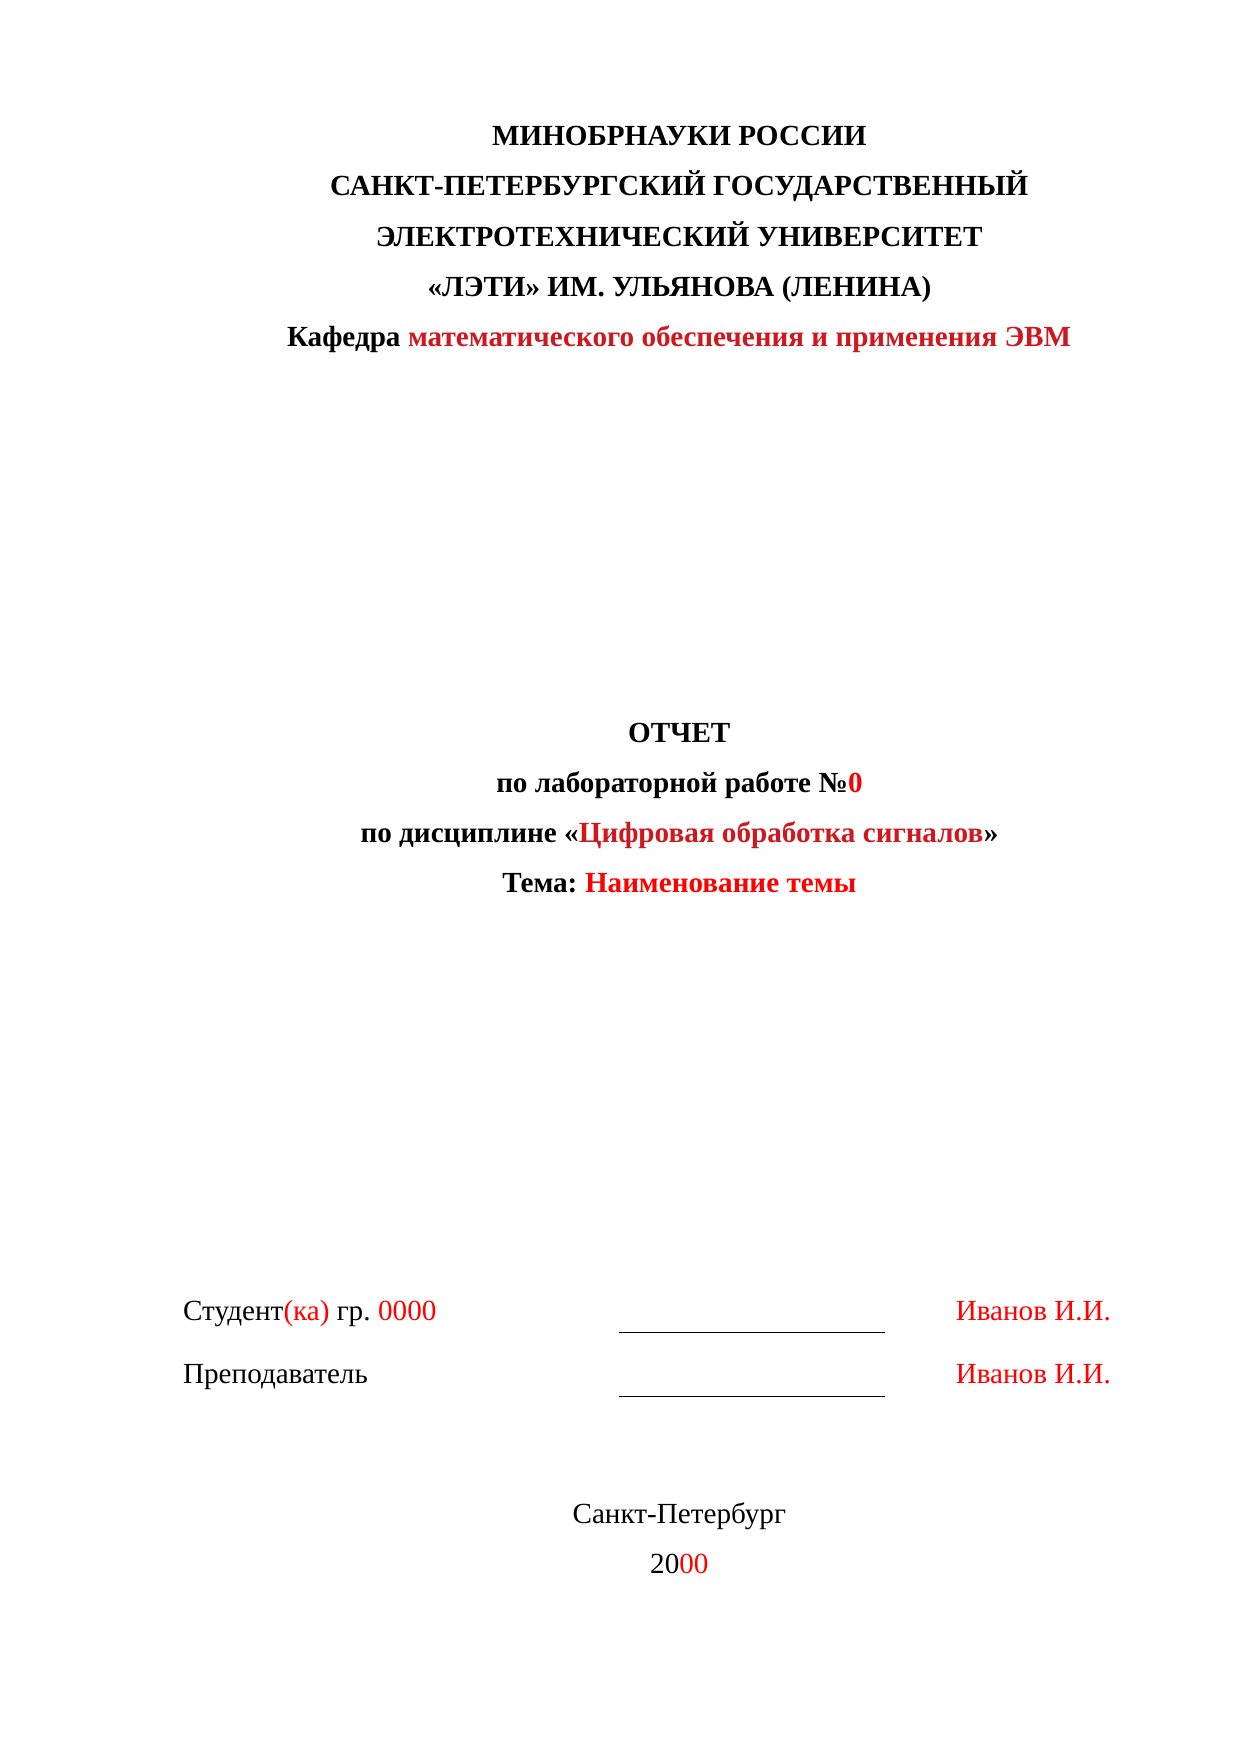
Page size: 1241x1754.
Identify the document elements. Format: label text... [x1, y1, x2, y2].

text Санкт-Петербург [177, 1496, 1181, 1530]
text ОТЧЕТ [177, 715, 1181, 748]
text по дисциплине «Цифровая обработка сигналов» [177, 815, 1181, 849]
table_header Иванов И.И. [885, 1268, 1181, 1332]
text 2000 [177, 1547, 1181, 1580]
table_header Студент(ка) гр. 0000 [177, 1268, 619, 1332]
text «ЛЭТИ» ИМ. УЛЬЯНОВА (ЛЕНИНА) [177, 269, 1181, 303]
table_cell Преподаватель [177, 1332, 619, 1396]
text САНКТ-ПЕТЕРБУРГСКИЙ ГОСУДАРСТВЕННЫЙ [177, 168, 1181, 202]
text по лабораторной работе №0 [177, 765, 1181, 798]
table_cell Иванов И.И. [885, 1332, 1181, 1396]
table_header [619, 1268, 885, 1332]
table_cell [619, 1333, 885, 1396]
text ЭЛЕКТРОТЕХНИЧЕСКИЙ УНИВЕРСИТЕТ [177, 219, 1181, 252]
text Кафедра математического обеспечения и применения ЭВМ [177, 319, 1181, 353]
text МИНОБРНАУКИ РОССИИ [177, 118, 1181, 152]
text Тема: Наименование темы [177, 866, 1181, 899]
